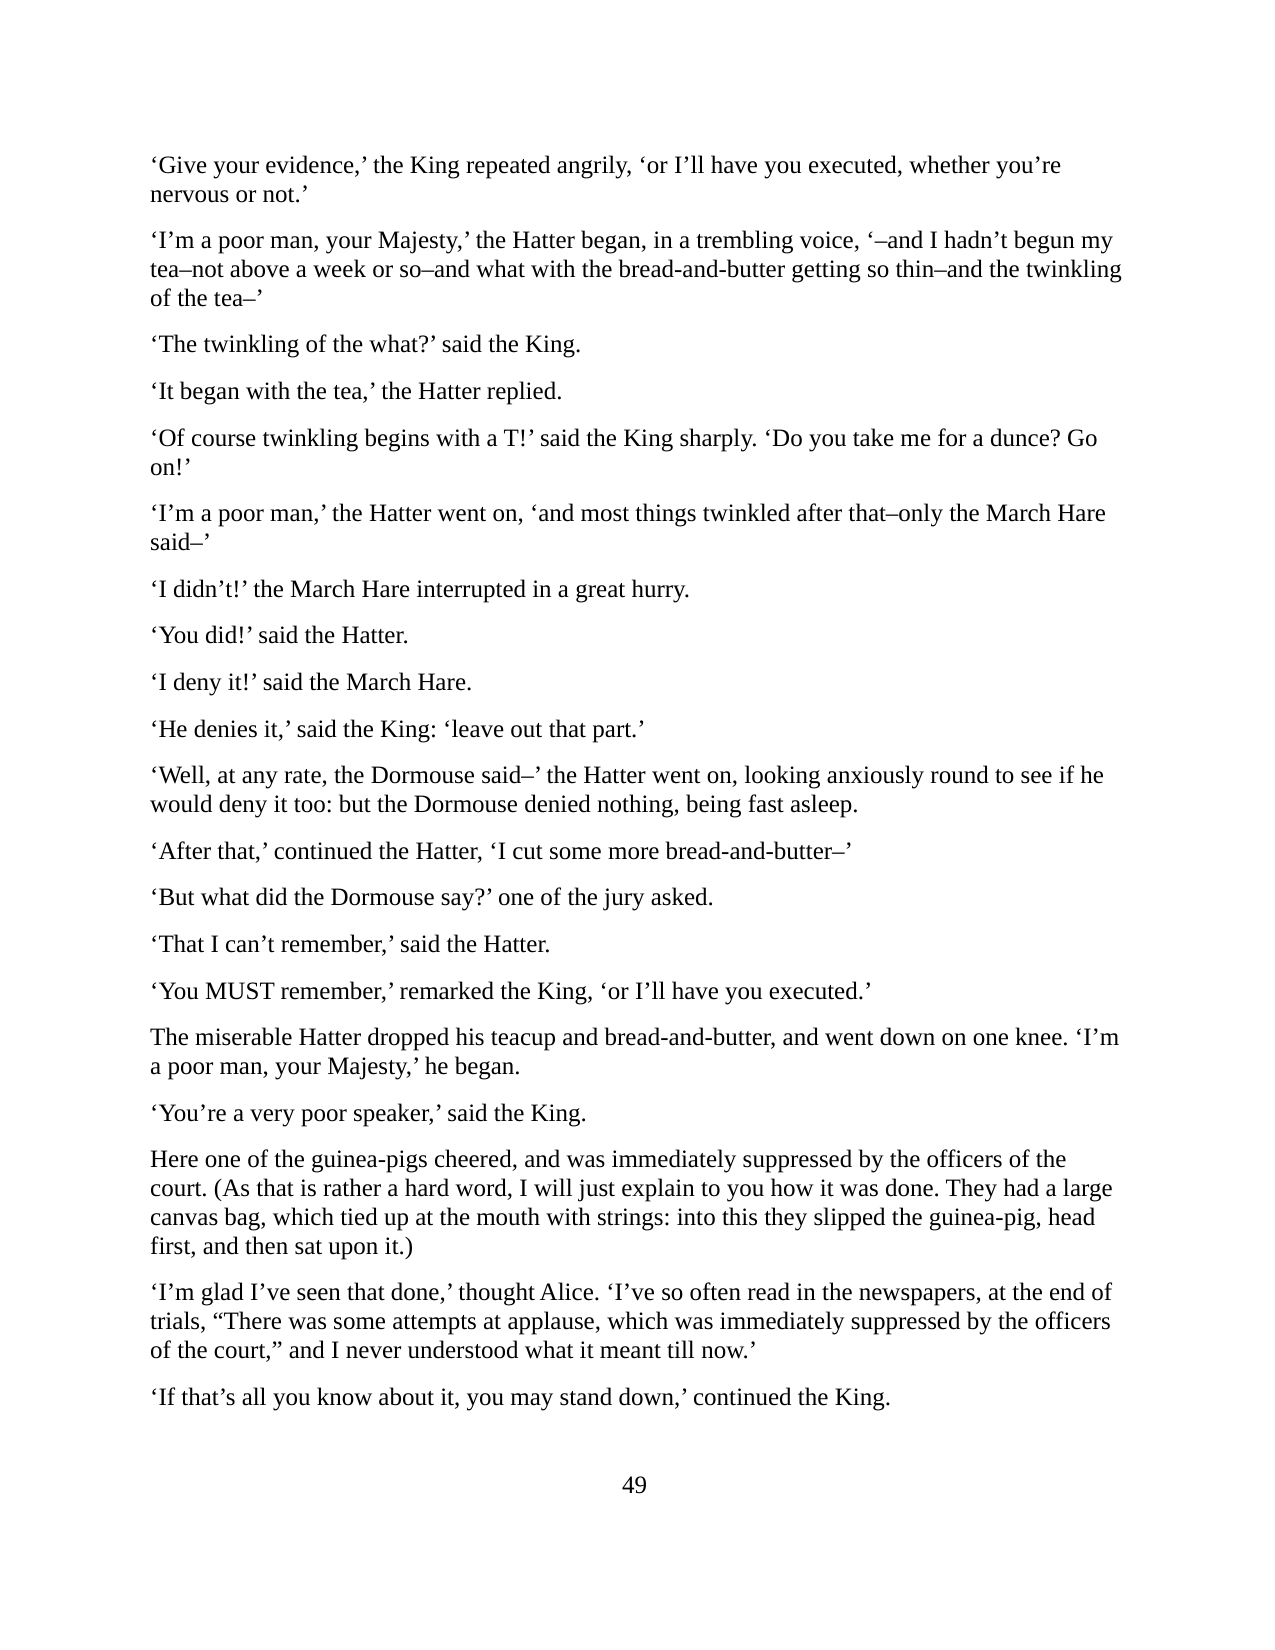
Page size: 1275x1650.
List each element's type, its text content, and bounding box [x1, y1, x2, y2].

text ‘I’m glad I’ve seen that done,’ thought Alice. ‘I’ve so often read in the newspapers, at the end of trials, “There was some attempts at applause, which was immediately suppressed by the officers of the court,” and I never understood what it meant till now.’ [150, 1277, 1125, 1364]
text ‘I didn’t!’ the March Hare interrupted in a great hurry. [150, 574, 1125, 602]
text ‘Of course twinkling begins with a T!’ said the King sharply. ‘Do you take me for a dunce? Go on!’ [150, 423, 1125, 480]
text ‘I’m a poor man,’ the Hatter went on, ‘and most things twinkled after that–only the March Hare said–’ [150, 498, 1125, 556]
text Here one of the guinea-pigs cheered, and was immediately suppressed by the officers of the court. (As that is rather a hard word, I will just explain to you how it was done. They had a large canvas bag, which tied up at the mouth with strings: into this they slipped the guinea-pig, head first, and then sat upon it.) [150, 1144, 1125, 1259]
text ‘You did!’ said the Hatter. [150, 620, 1125, 649]
text ‘I deny it!’ said the March Hare. [150, 667, 1125, 696]
text ‘I’m a poor man, your Majesty,’ the Hatter began, in a trembling voice, ‘–and I hadn’t begun my tea–not above a week or so–and what with the bread-and-butter getting so thin–and the twinkling of the tea–’ [150, 225, 1125, 312]
text ‘Give your evidence,’ the King repeated angrily, ‘or I’ll have you executed, whether you’re nervous or not.’ [150, 150, 1125, 207]
text ‘The twinkling of the what?’ said the King. [150, 329, 1125, 358]
text The miserable Hatter dropped his teacup and bread-and-butter, and went down on one knee. ‘I’m a poor man, your Majesty,’ he began. [150, 1022, 1125, 1080]
text ‘Well, at any rate, the Dormouse said–’ the Hatter went on, looking anxiously round to see if he would deny it too: but the Dormouse denied nothing, being fast asleep. [150, 760, 1125, 818]
text ‘You MUST remember,’ remarked the King, ‘or I’ll have you executed.’ [150, 976, 1125, 1004]
text ‘He denies it,’ said the King: ‘leave out that part.’ [150, 714, 1125, 742]
text ‘It began with the tea,’ the Hatter replied. [150, 376, 1125, 405]
text ‘If that’s all you know about it, you may stand down,’ continued the King. [150, 1382, 1125, 1410]
text ‘That I can’t remember,’ said the Hatter. [150, 929, 1125, 958]
text ‘You’re a very poor speaker,’ said the King. [150, 1098, 1125, 1127]
text ‘After that,’ continued the Hatter, ‘I cut some more bread-and-butter–’ [150, 836, 1125, 864]
text ‘But what did the Dormouse say?’ one of the jury asked. [150, 882, 1125, 911]
